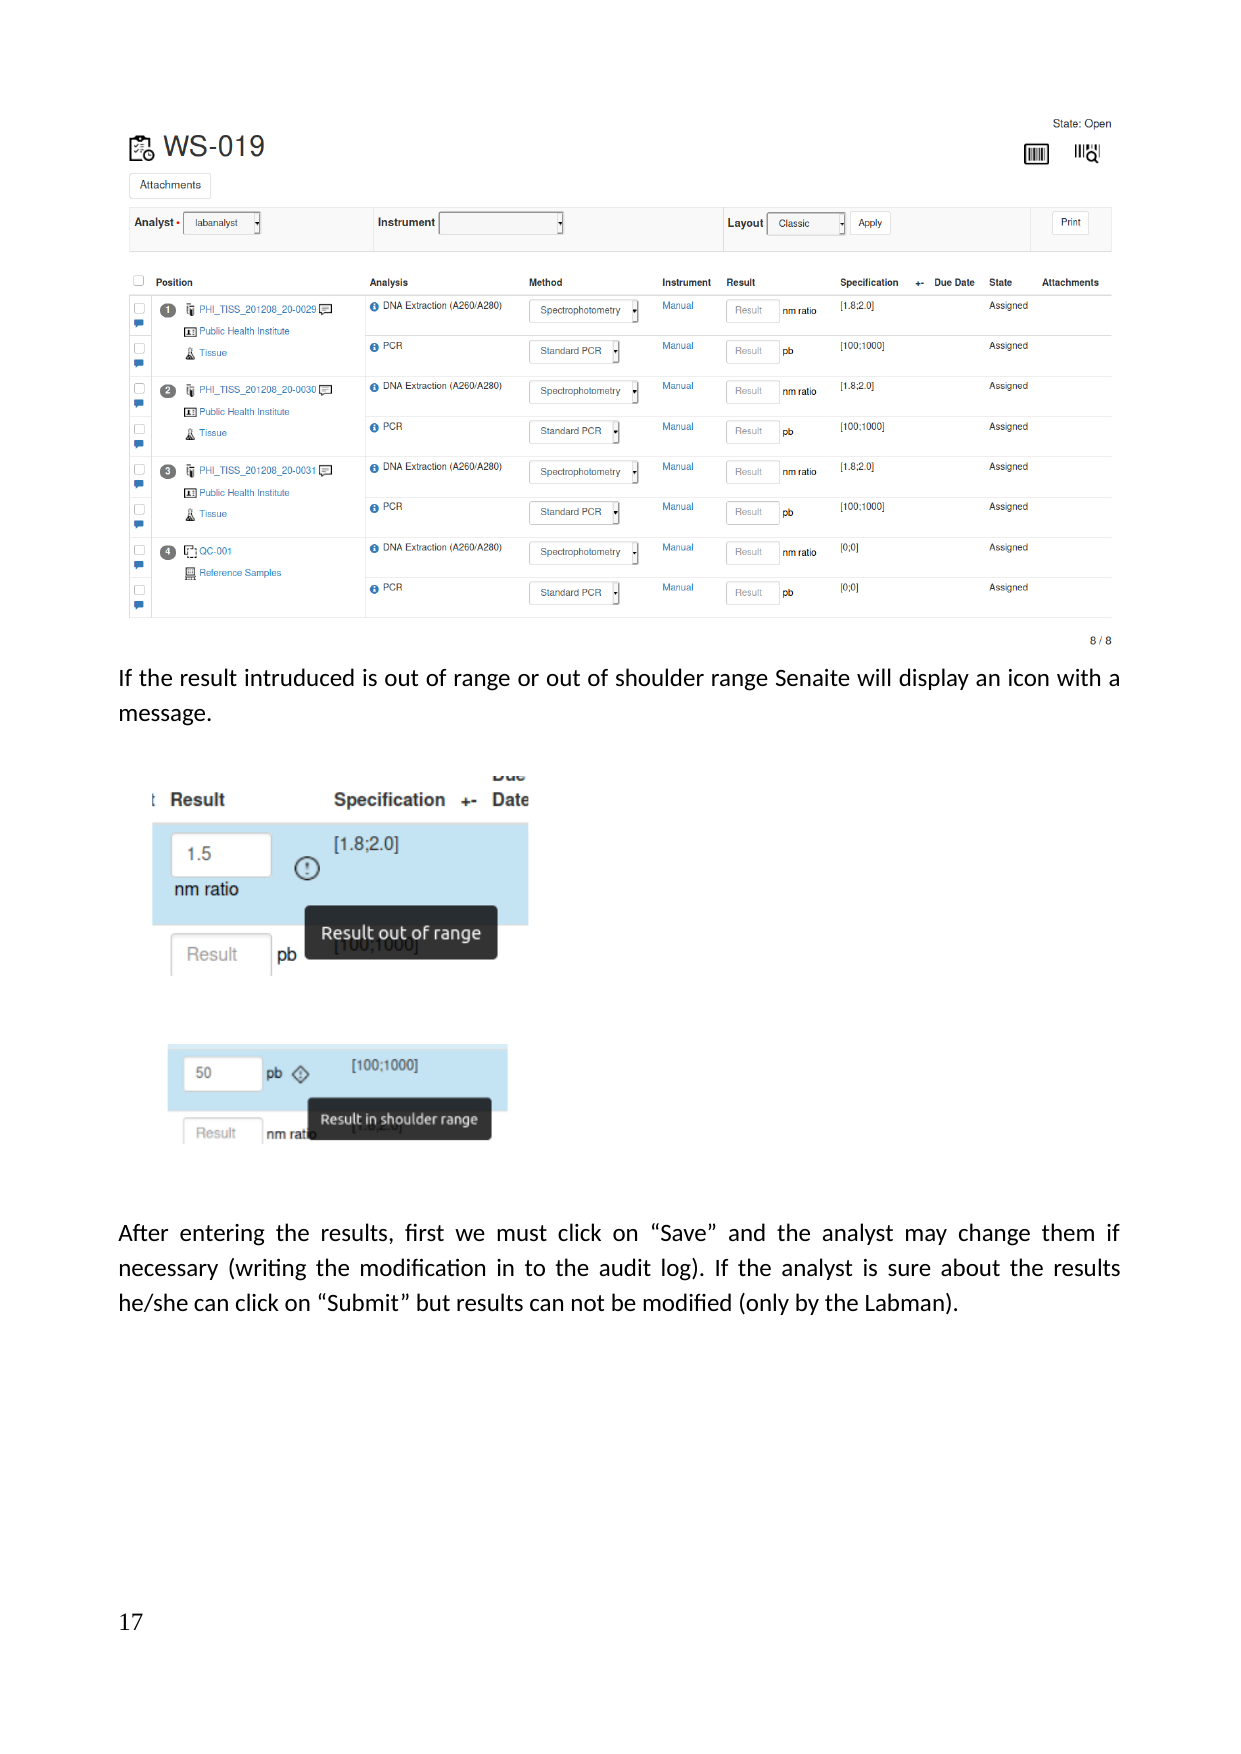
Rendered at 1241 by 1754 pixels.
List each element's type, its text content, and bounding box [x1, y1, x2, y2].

picture [152, 776, 529, 976]
text If the result intruduced is out of range or out of shoulder range Senaite will display an icon with a message. [118, 658, 1122, 728]
picture [167, 1044, 508, 1144]
text After entering the results, first we must click on “Save” and the analyst may change them if necessary (writing the modification in to the audit log). If the analyst is sure about the results he/she can click on “Submit” but results can not be modified (only by the Labman). [118, 1217, 1122, 1317]
picture [118, 118, 1123, 658]
